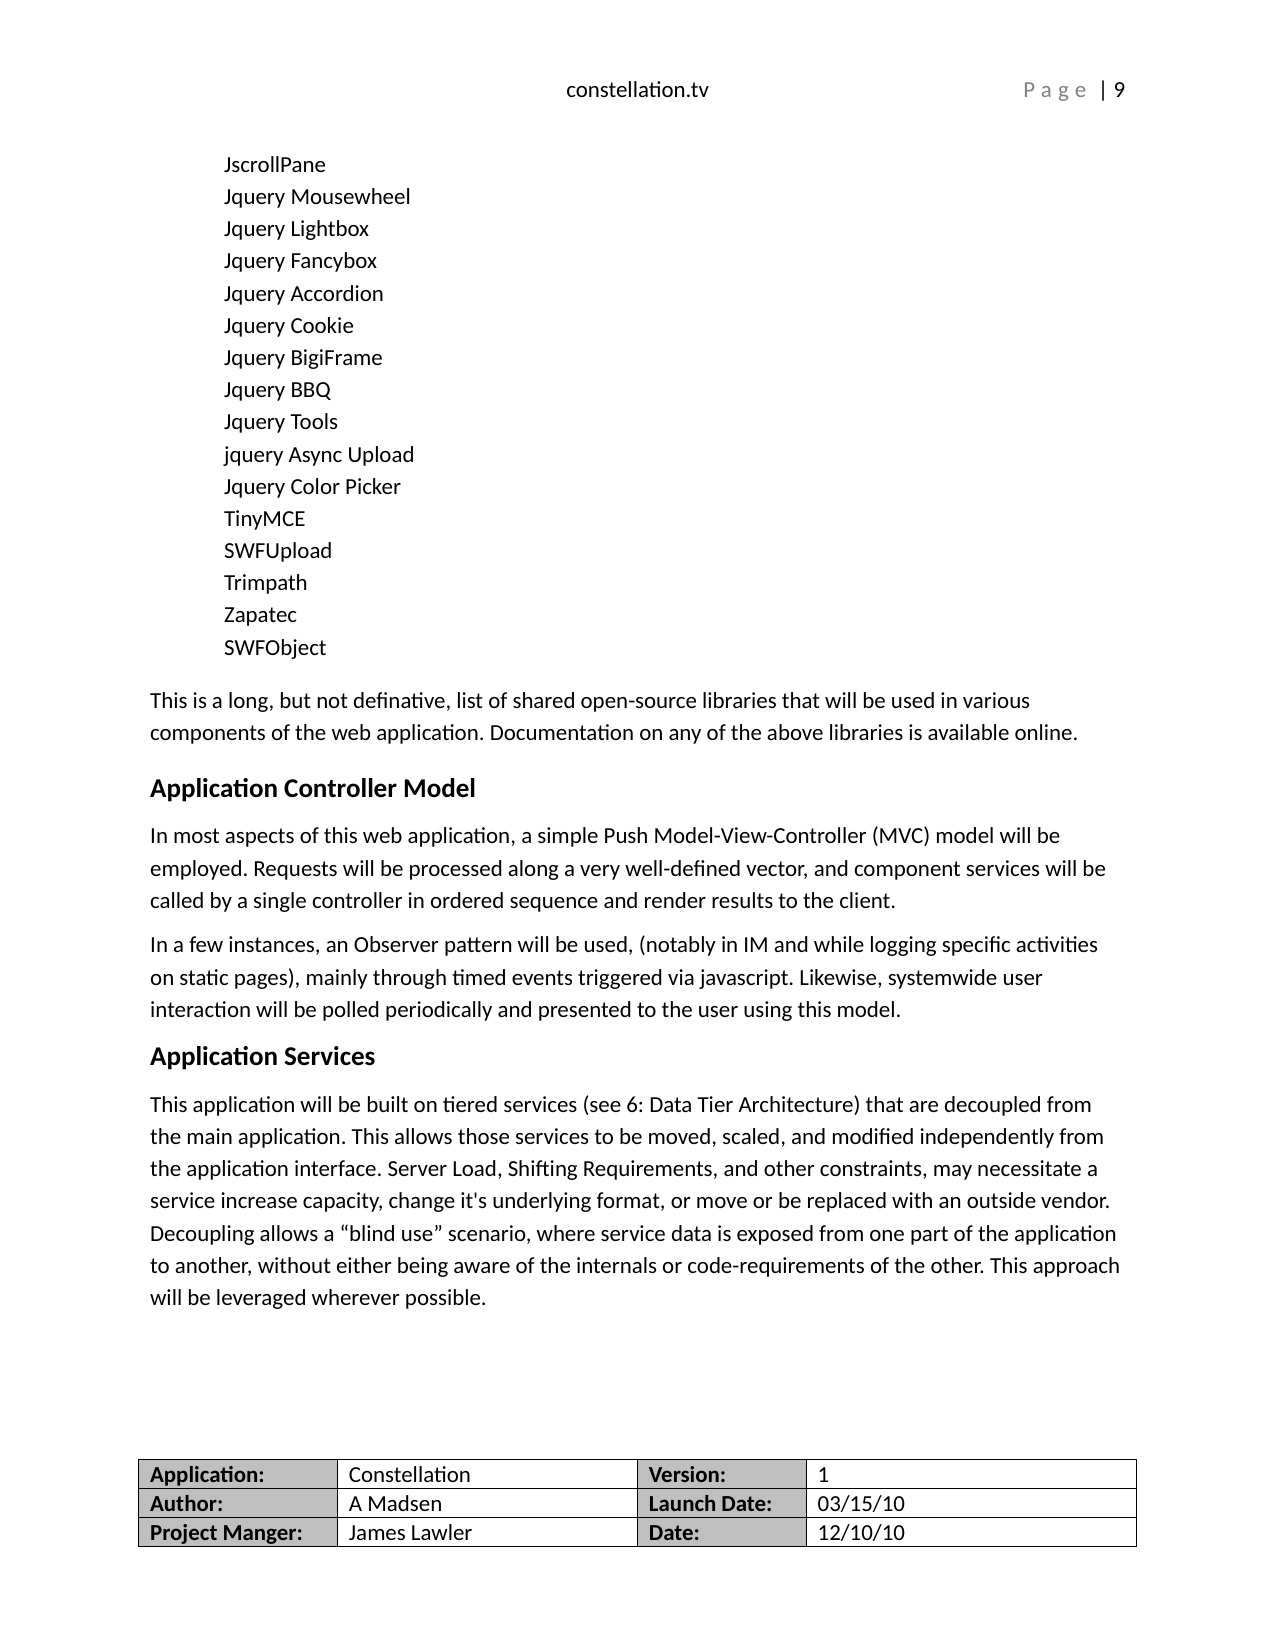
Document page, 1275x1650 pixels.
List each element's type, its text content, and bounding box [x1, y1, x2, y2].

text In most aspects of this web application, a simple Push Model-View-Controller (MVC) model will be employed. Requests will be processed along a very well-defined vector, and component services will be called by a single controller in ordered sequence and render results to the client. [150, 821, 1125, 914]
text Application Services [150, 1039, 1125, 1073]
text Application Controller Model [150, 771, 1125, 804]
text In a few instances, an Observer pattern will be used, (notably in IM and while logging specific activities on static pages), mainly through timed events triggered via javascript. Likewise, systemwide user interaction will be polled periodically and presented to the user using this model. [150, 931, 1125, 1023]
text JscrollPane Jquery Mousewheel Jquery Lightbox Jquery Fancybox Jquery Accordion Jquery Cookie Jquery BigiFrame Jquery BBQ Jquery Tools jquery Async Upload Jquery Color Picker TinyMCE SWFUpload Trimpath Zapatec SWFObject [224, 150, 1125, 661]
text This is a long, but not definative, list of shared open-source libraries that will be used in various components of the web application. Documentation on any of the above libraries is available online. [150, 686, 1125, 746]
text This application will be built on tiered services (see 6: Data Tier Architecture) that are decoupled from the main application. This allows those services to be moved, scaled, and modified independently from the application interface. Server Load, Shifting Requirements, and other constraints, may necessitate a service increase capacity, change it's underlying format, or move or be replaced with an outside vendor. Decoupling allows a “blind use” scenario, where service data is exposed from one part of the application to another, without either being aware of the internals or code-requirements of the other. This approach will be leveraged wherever possible. [150, 1090, 1125, 1311]
